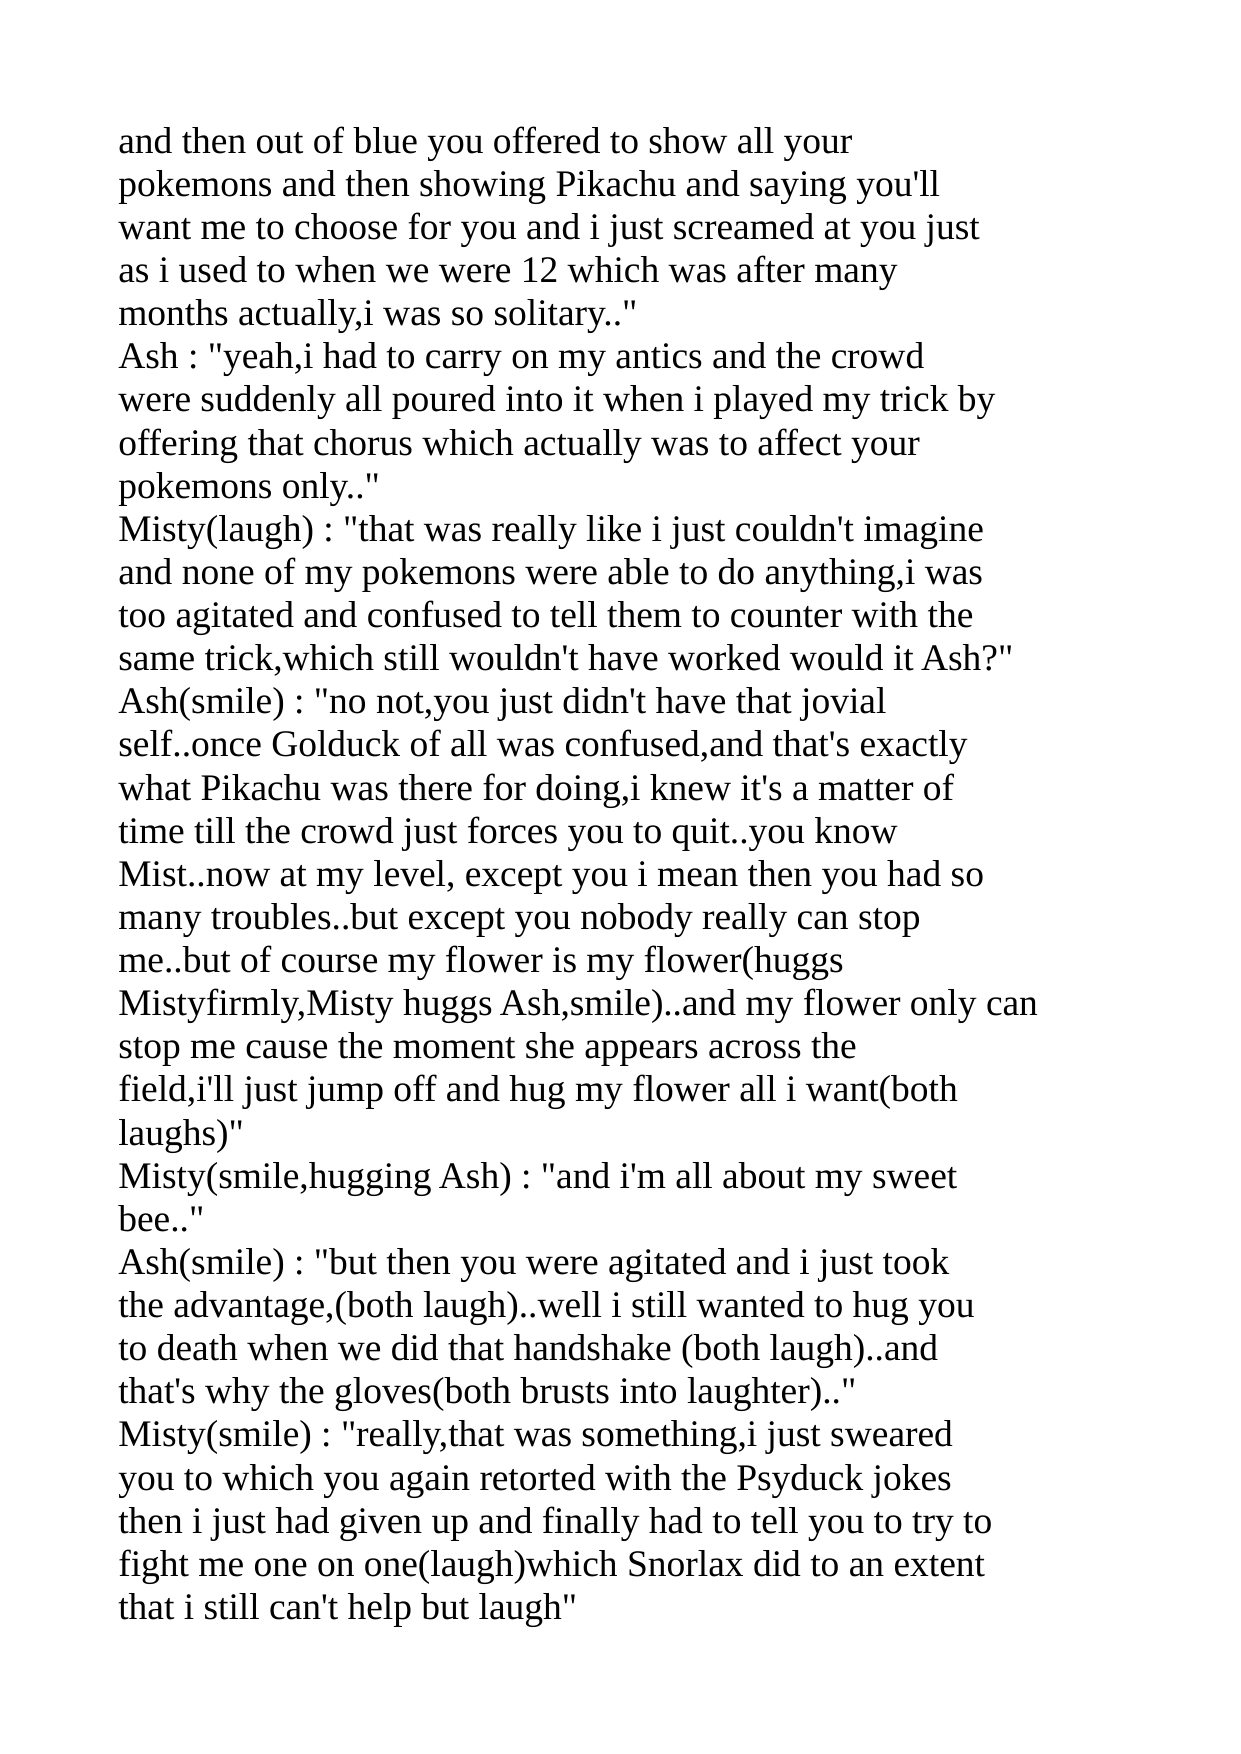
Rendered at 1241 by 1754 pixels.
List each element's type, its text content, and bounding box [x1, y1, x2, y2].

text what Pikachu was there for doing,i knew it's a matter of [118, 765, 1122, 808]
text offering that chorus which actually was to affect your [118, 420, 1122, 463]
text Misty(smile,hugging Ash) : "and i'm all about my sweet [118, 1153, 1122, 1196]
text you to which you again retorted with the Psyduck jokes [118, 1455, 1122, 1498]
text bee.." [118, 1196, 1122, 1239]
text too agitated and confused to tell them to counter with the [118, 592, 1122, 636]
text field,i'll just jump off and hug my flower all i want(both [118, 1067, 1122, 1110]
text the advantage,(both laugh)..well i still wanted to hug you [118, 1282, 1122, 1326]
text self..once Golduck of all was confused,and that's exactly [118, 722, 1122, 765]
text as i used to when we were 12 which was after many [118, 247, 1122, 291]
text that's why the gloves(both brusts into laughter).." [118, 1369, 1122, 1412]
text fight me one on one(laugh)which Snorlax did to an extent [118, 1541, 1122, 1584]
text that i still can't help but laugh" [118, 1584, 1122, 1627]
text laughs)" [118, 1110, 1122, 1153]
text Mist..now at my level, except you i mean then you had so [118, 851, 1122, 894]
text pokemons only.." [118, 463, 1122, 506]
text many troubles..but except you nobody really can stop [118, 894, 1122, 937]
text same trick,which still wouldn't have worked would it Ash?" [118, 636, 1122, 679]
text Misty(laugh) : "that was really like i just couldn't imagine [118, 506, 1122, 549]
text and then out of blue you offered to show all your [118, 118, 1122, 161]
text and none of my pokemons were able to do anything,i was [118, 549, 1122, 592]
text Ash(smile) : "but then you were agitated and i just took [118, 1239, 1122, 1282]
text stop me cause the moment she appears across the [118, 1024, 1122, 1067]
text want me to choose for you and i just screamed at you just [118, 204, 1122, 247]
text months actually,i was so solitary.." [118, 291, 1122, 334]
text to death when we did that handshake (both laugh)..and [118, 1326, 1122, 1369]
text Misty(smile) : "really,that was something,i just sweared [118, 1412, 1122, 1455]
text then i just had given up and finally had to tell you to try to [118, 1498, 1122, 1541]
text were suddenly all poured into it when i played my trick by [118, 377, 1122, 420]
text pokemons and then showing Pikachu and saying you'll [118, 161, 1122, 204]
text me..but of course my flower is my flower(huggs Mistyfirmly,Misty huggs Ash,smile)..and my flower only can [118, 937, 1122, 1024]
text Ash : "yeah,i had to carry on my antics and the crowd [118, 334, 1122, 377]
text time till the crowd just forces you to quit..you know [118, 808, 1122, 851]
text Ash(smile) : "no not,you just didn't have that jovial [118, 679, 1122, 722]
